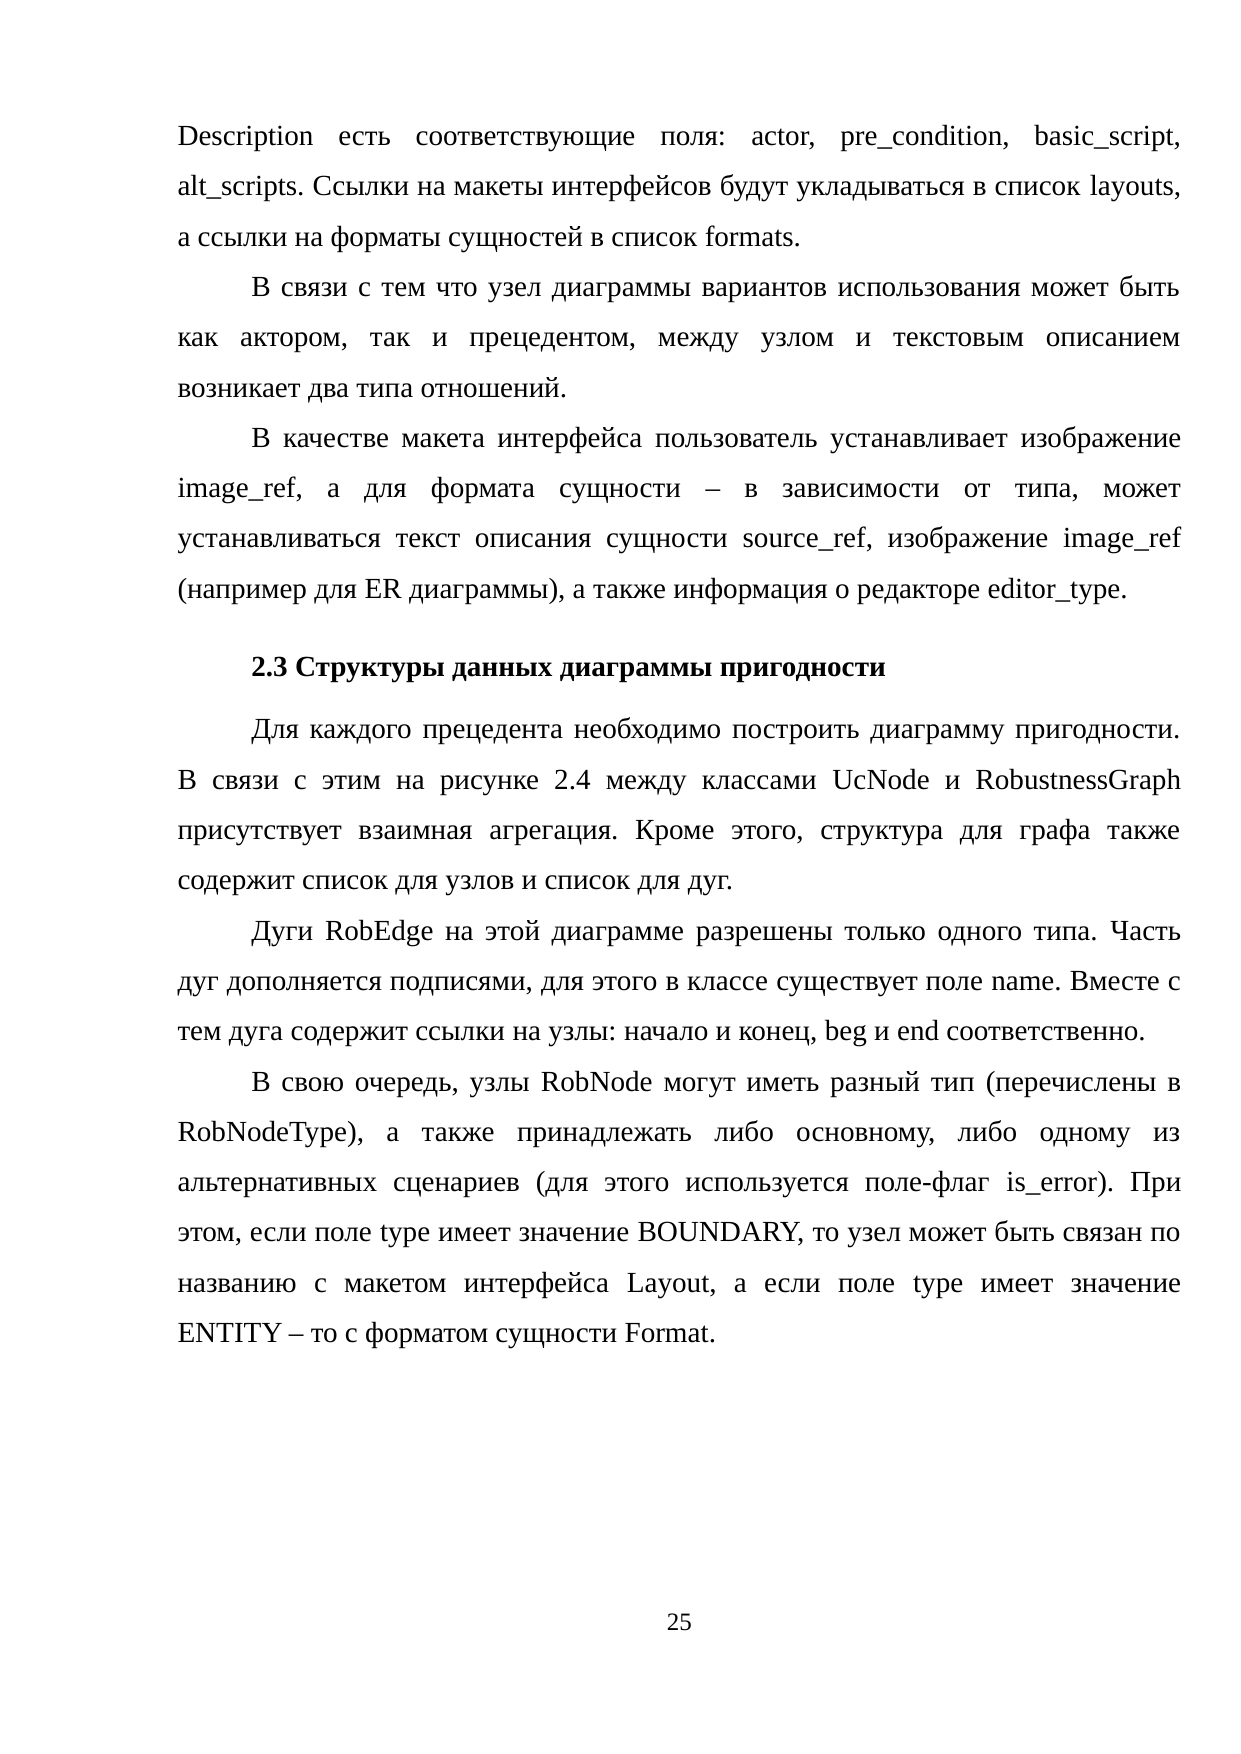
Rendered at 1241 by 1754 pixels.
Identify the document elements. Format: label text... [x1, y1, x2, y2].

text В связи с тем что узел диаграммы вариантов использования может быть как актором, так и прецедентом, между узлом и текстовым описанием возникает два типа отношений. [177, 269, 1181, 403]
subtitle Структуры данных диаграммы пригодности [177, 649, 1181, 683]
text Для каждого прецедента необходимо построить диаграмму пригодности. В связи с этим на рисунке 2.4 между классами UcNode и RobustnessGraph присутствует взаимная агрегация. Кроме этого, структура для графа также содержит список для узлов и список для дуг. [177, 711, 1181, 896]
text Дуги RobEdge на этой диаграмме разрешены только одного типа. Часть дуг дополняется подписями, для этого в классе существует поле name. Вместе с тем дуга содержит ссылки на узлы: начало и конец, beg и end соответственно. [177, 913, 1181, 1047]
text В качестве макета интерфейса пользователь устанавливает изображение image_ref, а для формата сущности – в зависимости от типа, может устанавливаться текст описания сущности source_ref, изображение image_ref (например для ER диаграммы), а также информация о редакторе editor_type. [177, 420, 1181, 604]
text В свою очередь, узлы RobNode могут иметь разный тип (перечислены в RobNodeType), а также принадлежать либо основному, либо одному из альтернативных сценариев (для этого используется поле-флаг is_error). При этом, если поле type имеет значение BOUNDARY, то узел может быть связан по названию с макетом интерфейса Layout, а если поле type имеет значение ENTITY – то с форматом сущности Format. [177, 1064, 1181, 1349]
text Description есть соответствующие поля: actor, pre_condition, basic_script, alt_scripts. Ссылки на макеты интерфейсов будут укладываться в список layouts, а ссылки на форматы сущностей в список formats. [177, 118, 1181, 252]
